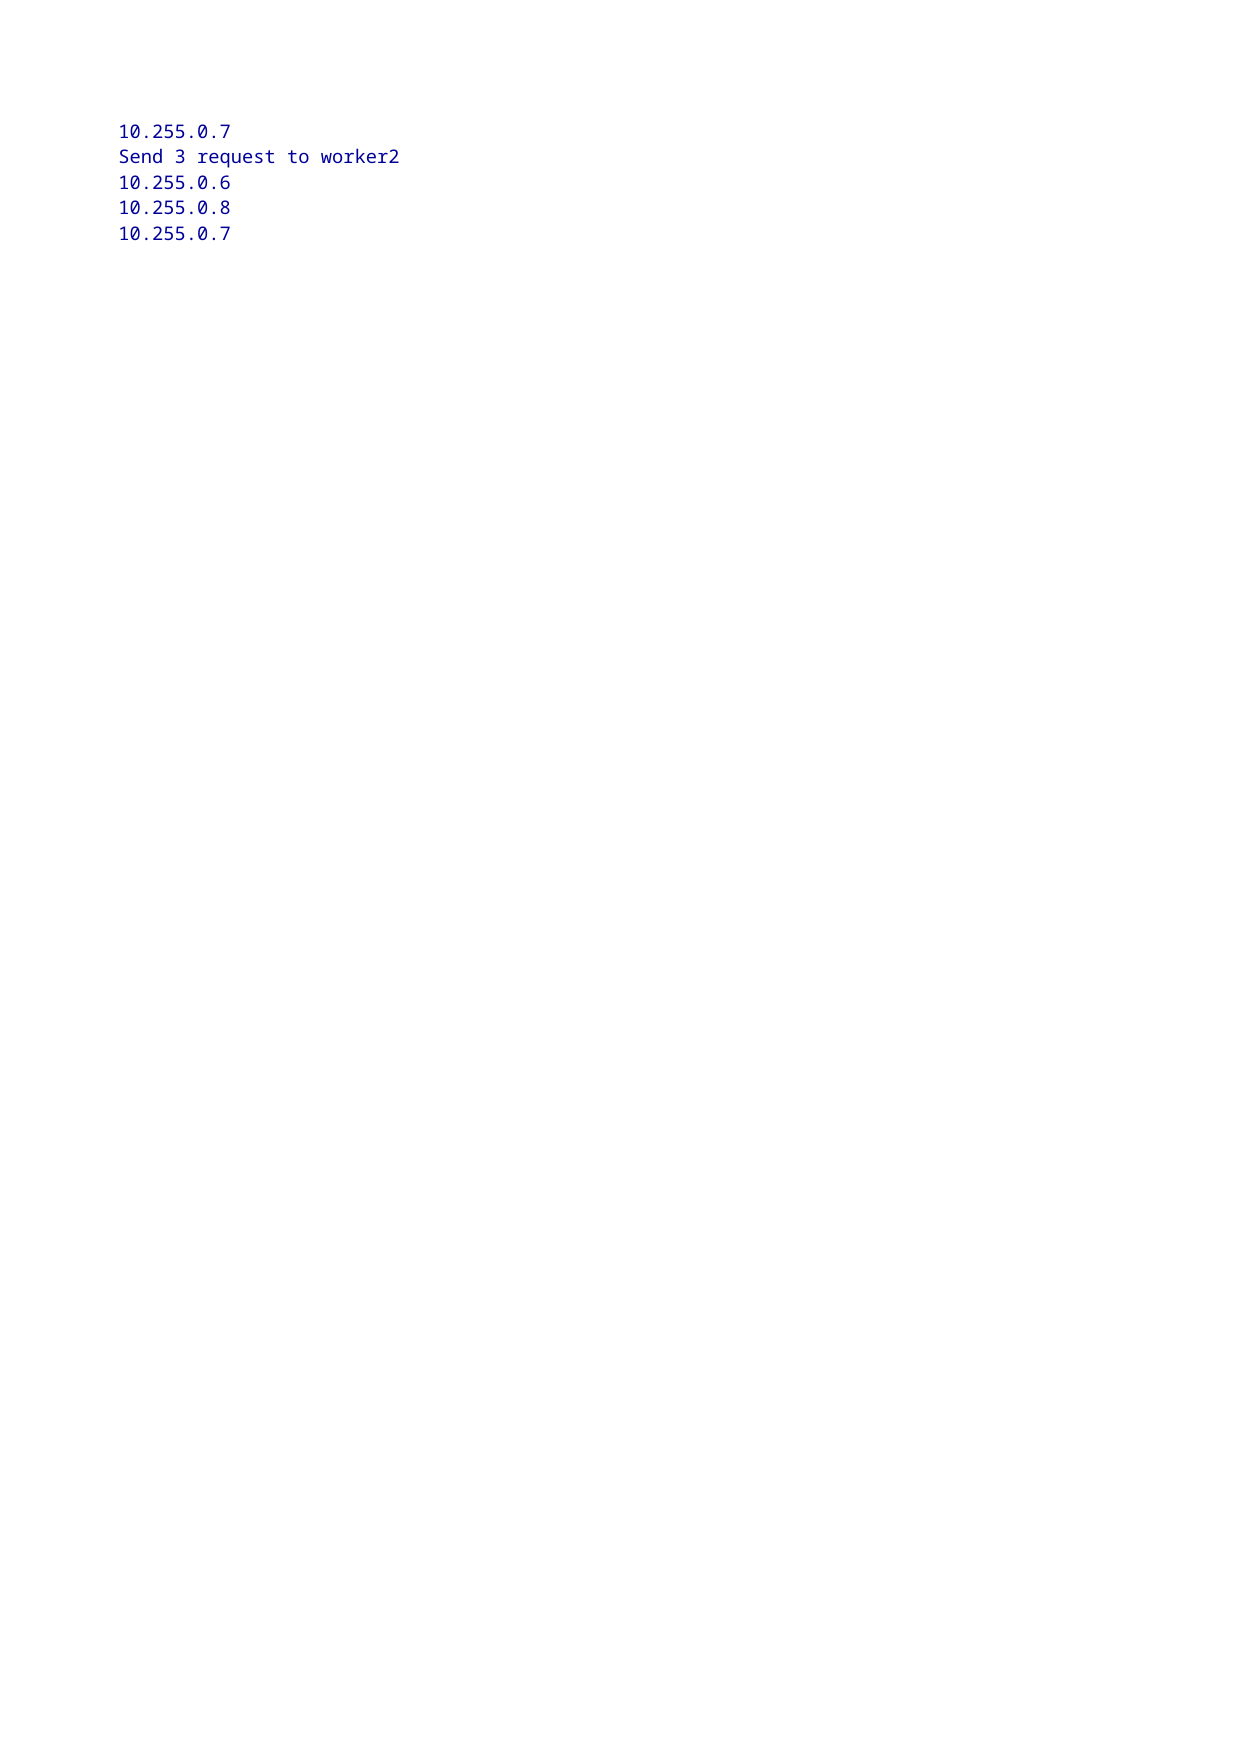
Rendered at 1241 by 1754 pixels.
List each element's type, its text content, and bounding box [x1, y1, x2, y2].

text 10.255.0.6 [118, 169, 1122, 195]
text Send 3 request to worker2 [118, 144, 1122, 169]
text 10.255.0.7 [118, 220, 1122, 246]
text 10.255.0.8 [118, 195, 1122, 220]
text 10.255.0.7 [118, 118, 1122, 144]
